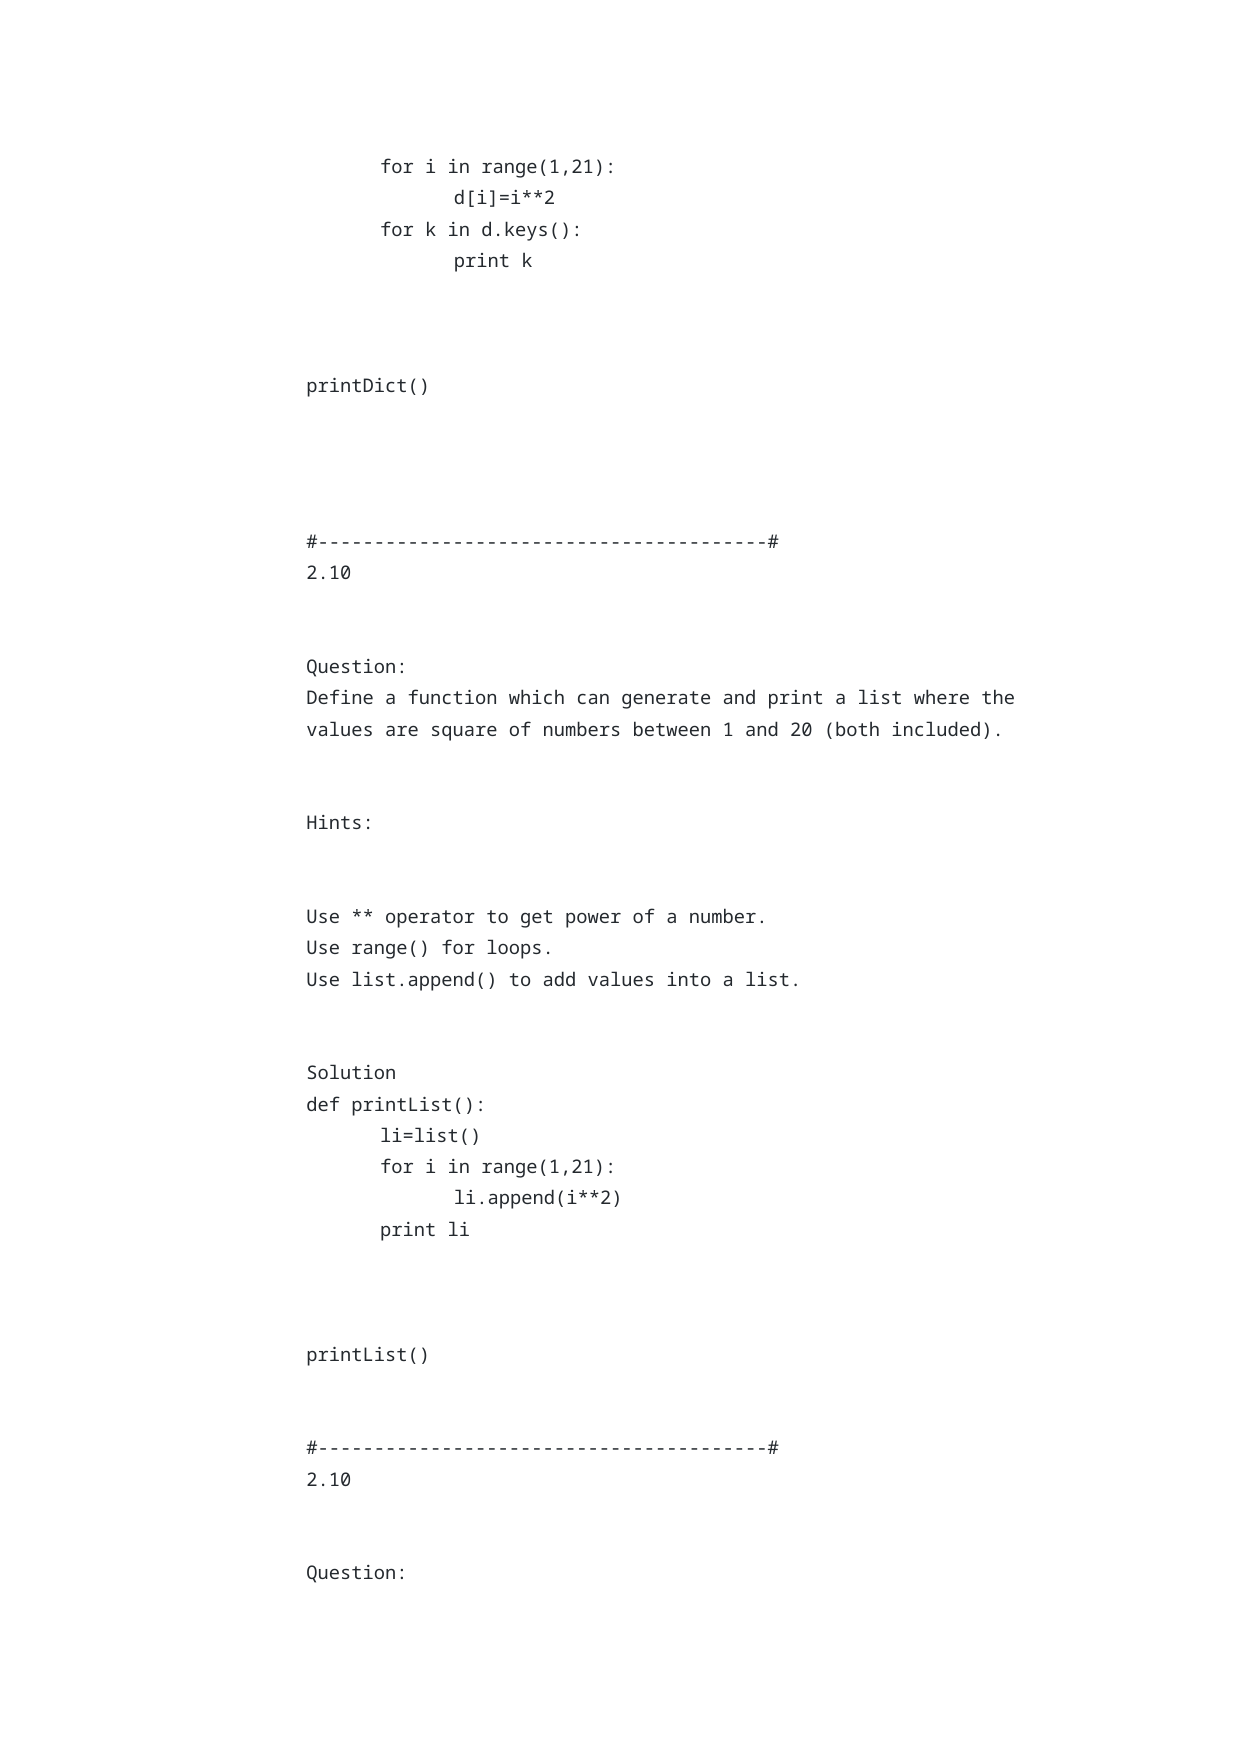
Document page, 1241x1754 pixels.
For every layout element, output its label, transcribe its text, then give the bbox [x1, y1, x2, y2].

table_cell [146, 1116, 291, 1148]
table_cell for i in range(1,21): [291, 148, 1091, 179]
table_cell [146, 679, 291, 741]
table_cell Question: [291, 648, 1091, 679]
table_cell [291, 304, 1091, 366]
table_cell li=list() [291, 1116, 1091, 1148]
table_cell [291, 398, 1091, 460]
table_cell [146, 554, 291, 585]
table_cell 2.10 [291, 1460, 1091, 1491]
table_cell [146, 929, 291, 960]
table_cell for i in range(1,21): [291, 1148, 1091, 1179]
table_cell [146, 1148, 291, 1179]
table_cell [146, 366, 291, 398]
table_cell print li [291, 1210, 1091, 1241]
table_cell [146, 804, 291, 835]
table_cell Use range() for loops. [291, 929, 1091, 960]
table_cell [146, 1085, 291, 1116]
table_cell [146, 1054, 291, 1085]
table_cell [146, 1335, 291, 1366]
table_cell [146, 148, 291, 179]
table_cell [146, 398, 291, 460]
table_cell [291, 991, 1091, 1054]
table_cell [291, 1491, 1091, 1554]
table_cell [146, 1366, 291, 1429]
table_cell [291, 1366, 1091, 1429]
table_cell [146, 960, 291, 991]
table_cell [146, 179, 291, 210]
table_cell 2.10 [291, 554, 1091, 585]
table_cell [291, 585, 1091, 648]
table_cell [146, 898, 291, 929]
table_cell [146, 1429, 291, 1460]
table_cell [146, 991, 291, 1054]
table_cell [146, 648, 291, 679]
table_cell [146, 241, 291, 273]
table_cell [146, 1210, 291, 1241]
table_cell [146, 210, 291, 241]
table_cell [291, 741, 1091, 804]
table_cell Use ** operator to get power of a number. [291, 898, 1091, 929]
table_cell printList() [291, 1335, 1091, 1366]
table_cell [291, 1273, 1091, 1335]
table_cell li.append(i**2) [291, 1179, 1091, 1210]
table_cell [291, 1241, 1091, 1273]
table_cell [146, 1241, 291, 1273]
table_cell [146, 1554, 291, 1585]
table_cell [291, 460, 1091, 523]
table_cell d[i]=i**2 [291, 179, 1091, 210]
table_cell Question: [291, 1554, 1091, 1585]
table_cell [146, 1179, 291, 1210]
table_cell [146, 1491, 291, 1554]
table_cell [291, 835, 1091, 898]
table_cell [146, 585, 291, 648]
table_cell [291, 273, 1091, 304]
table_cell [146, 1460, 291, 1491]
table_cell for k in d.keys(): [291, 210, 1091, 241]
table_cell [146, 835, 291, 898]
table_cell Define a function which can generate and print a list where the values are square of numbers between 1 and 20 (both included). [291, 679, 1091, 741]
table_cell print k [291, 241, 1091, 273]
table_cell [146, 304, 291, 366]
table_cell [146, 1273, 291, 1335]
table_cell #----------------------------------------# [291, 1429, 1091, 1460]
table_cell printDict() [291, 366, 1091, 398]
table_cell [146, 523, 291, 554]
table_cell Hints: [291, 804, 1091, 835]
table_cell [146, 741, 291, 804]
table_cell #----------------------------------------# [291, 523, 1091, 554]
table_cell [146, 273, 291, 304]
table_cell def printList(): [291, 1085, 1091, 1116]
table_cell Use list.append() to add values into a list. [291, 960, 1091, 991]
table_cell Solution [291, 1054, 1091, 1085]
table_cell [146, 460, 291, 523]
